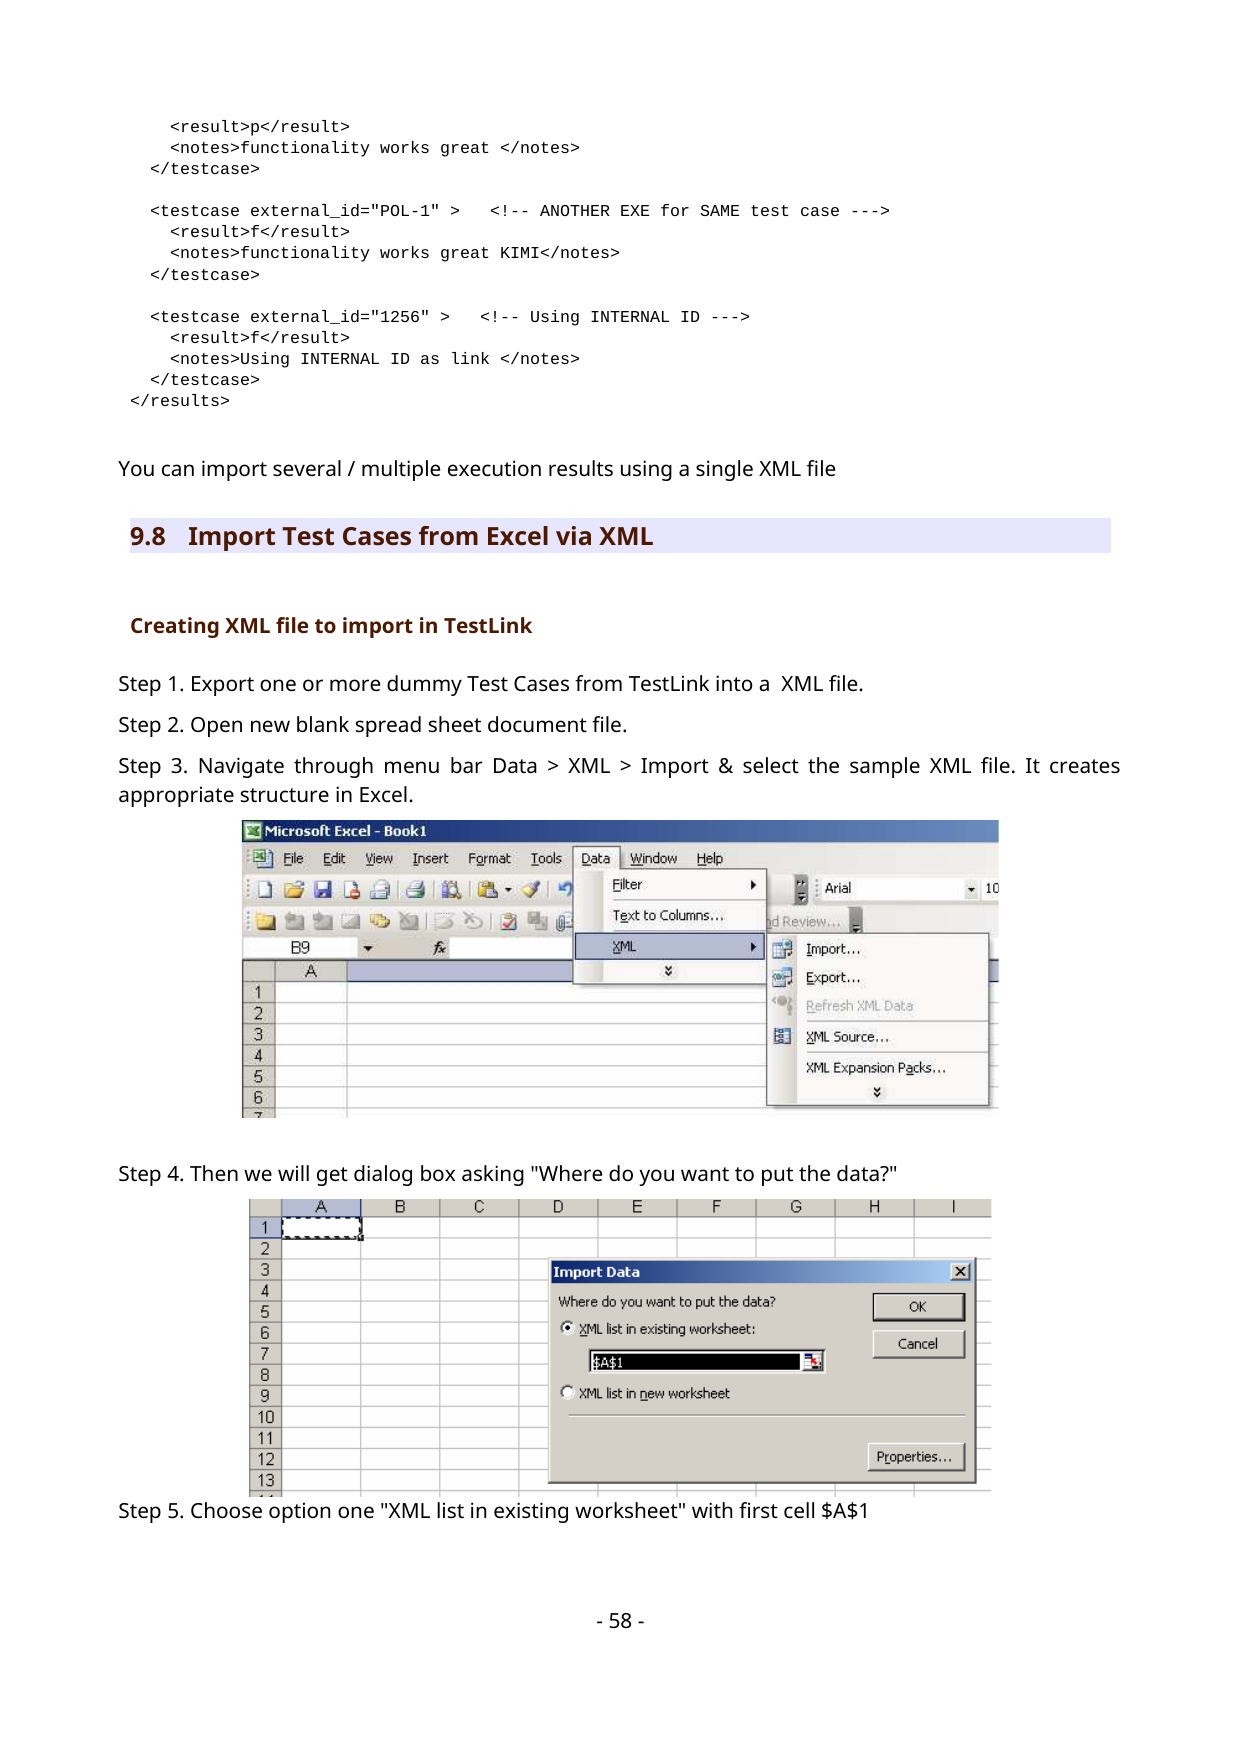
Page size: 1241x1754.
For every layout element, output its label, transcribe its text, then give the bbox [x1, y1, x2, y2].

text </testcase> [130, 372, 1122, 391]
text Step 1. Export one or more dummy Test Cases from TestLink into a XML file. [118, 669, 1122, 698]
subtitle Creating XML file to import in TestLink [130, 612, 1111, 640]
text </testcase> [130, 266, 1122, 285]
text <notes>Using INTERNAL ID as link </notes> [130, 351, 1122, 369]
subtitle Import Test Cases from Excel via XML [130, 518, 1111, 553]
text <testcase external_id="POL-1" > <!-- ANOTHER EXE for SAME test case ---> [130, 203, 1122, 222]
text Step 5. Choose option one "XML list in existing worksheet" with first cell $A$1 [118, 1200, 1122, 1525]
text <result>f</result> [130, 329, 1122, 348]
text Step 3. Navigate through menu bar Data > XML > Import & select the sample XML file. It creates appropriate structure in Excel. [118, 751, 1122, 808]
text <result>p</result> [130, 118, 1122, 137]
text You can import several / multiple execution results using a single XML file [118, 454, 1122, 482]
text <notes>functionality works great </notes> [130, 139, 1122, 158]
text </testcase> [130, 160, 1122, 179]
text </results> [130, 393, 1122, 412]
text <result>f</result> [130, 224, 1122, 243]
text <testcase external_id="1256" > <!-- Using INTERNAL ID ---> [130, 308, 1122, 327]
text Step 2. Open new blank spread sheet document file. [118, 711, 1122, 739]
text <notes>functionality works great KIMI</notes> [130, 245, 1122, 264]
text Step 4. Then we will get dialog box asking "Where do you want to put the data?" [118, 1159, 1122, 1187]
